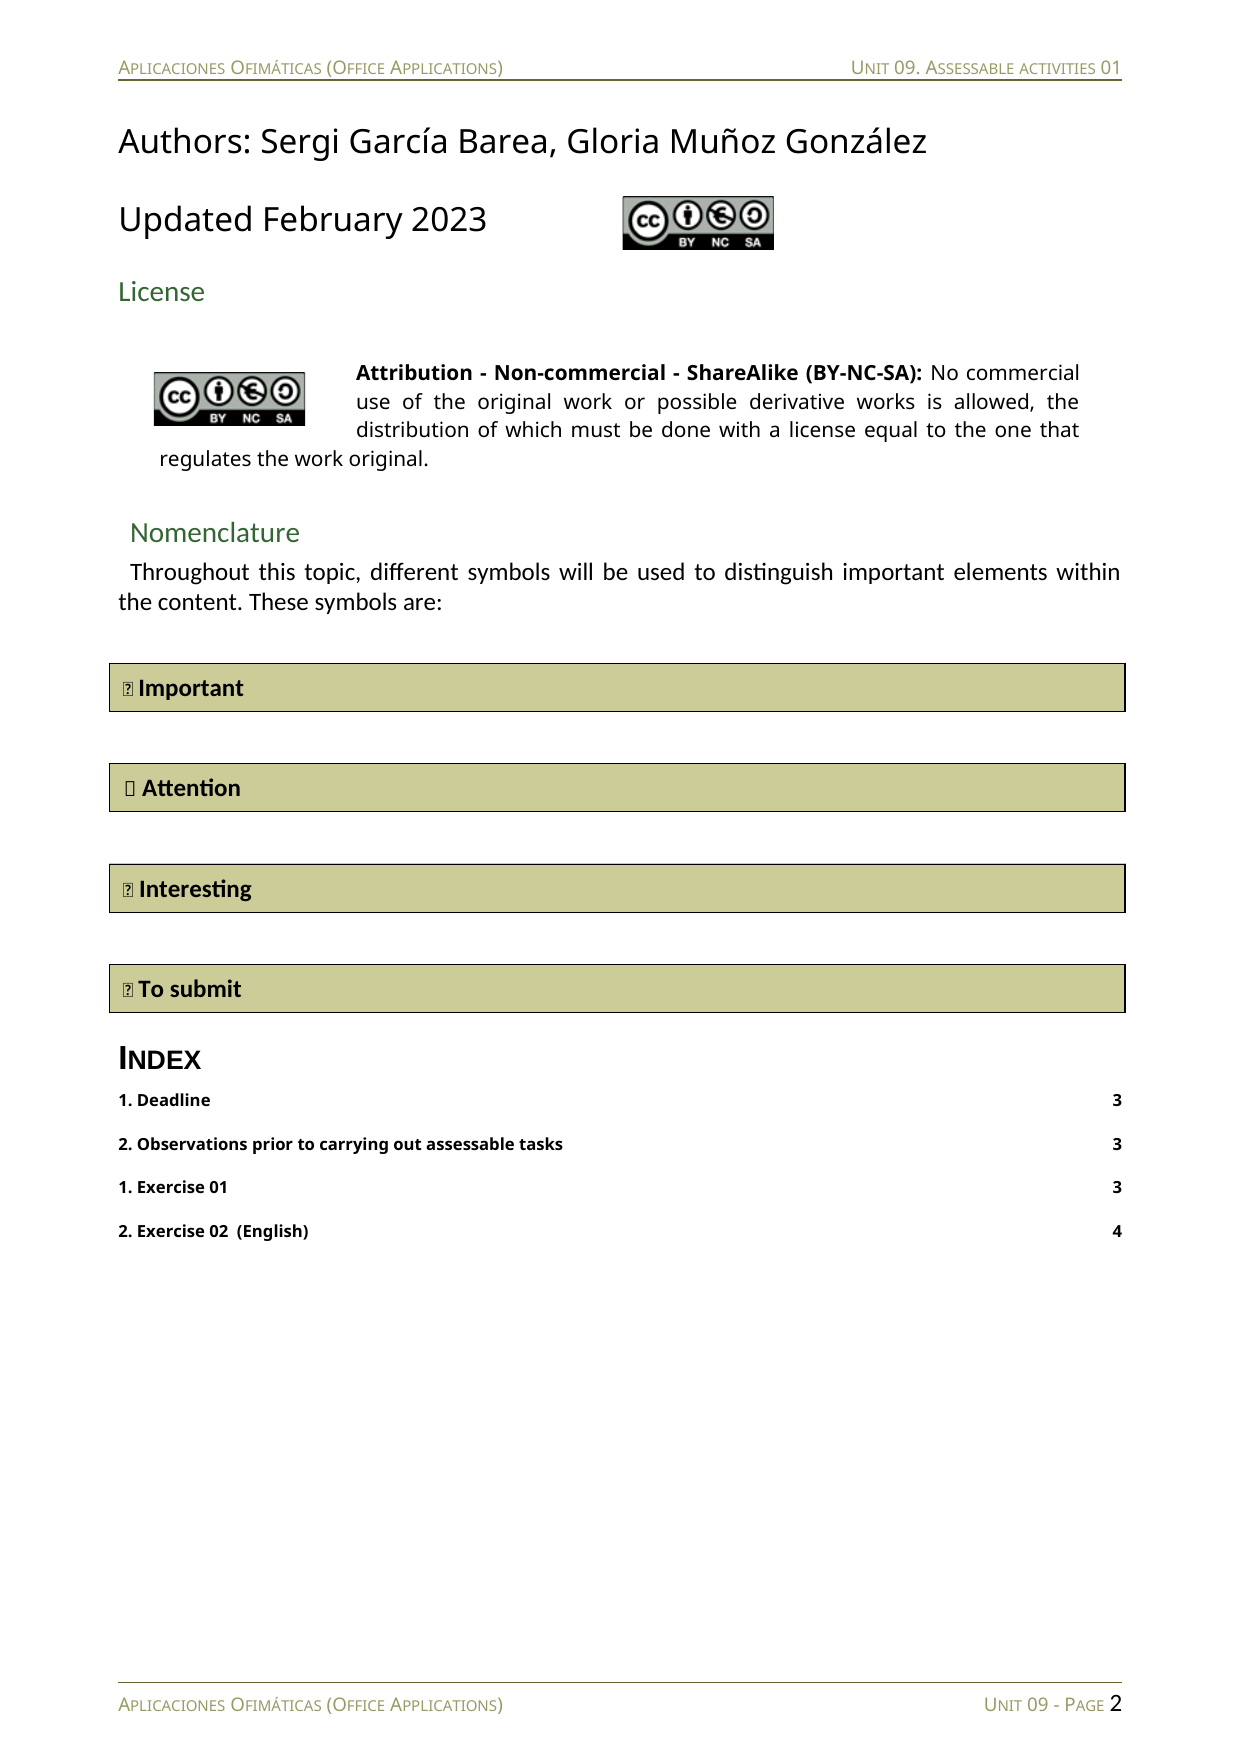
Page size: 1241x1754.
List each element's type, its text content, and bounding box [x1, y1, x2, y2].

text Authors: Sergi García Barea, Gloria Muñoz González [118, 118, 1122, 163]
text 2. Exercise 02 (English) 4 [118, 1220, 1122, 1242]
text Index [118, 1038, 1122, 1077]
picture [622, 196, 774, 250]
text [774, 196, 1122, 241]
text License [118, 273, 1122, 309]
text 1. Deadline 3 [118, 1089, 1122, 1112]
text 📕 To submit [110, 965, 1124, 1012]
text Nomenclature [118, 514, 1122, 549]
text Throughout this topic, different symbols will be used to distinguish important elements within the content. These symbols are: [118, 556, 1122, 617]
picture [153, 372, 306, 426]
text Attribution - Non-commercial - ShareAlike (BY-NC-SA): No commercial use of the original work or possible derivative works is allowed, the distribution of which must be done with a license equal to the one that regulates the work original. [159, 358, 1080, 472]
text 💬 Interesting [110, 865, 1124, 912]
text ❕ Attention [110, 764, 1124, 811]
text Updated February 2023 [118, 196, 622, 241]
text 2. Observations prior to carrying out assessable tasks 3 [118, 1133, 1122, 1155]
text 1. Exercise 01 3 [118, 1176, 1122, 1199]
text 📖 Important [110, 664, 1124, 711]
